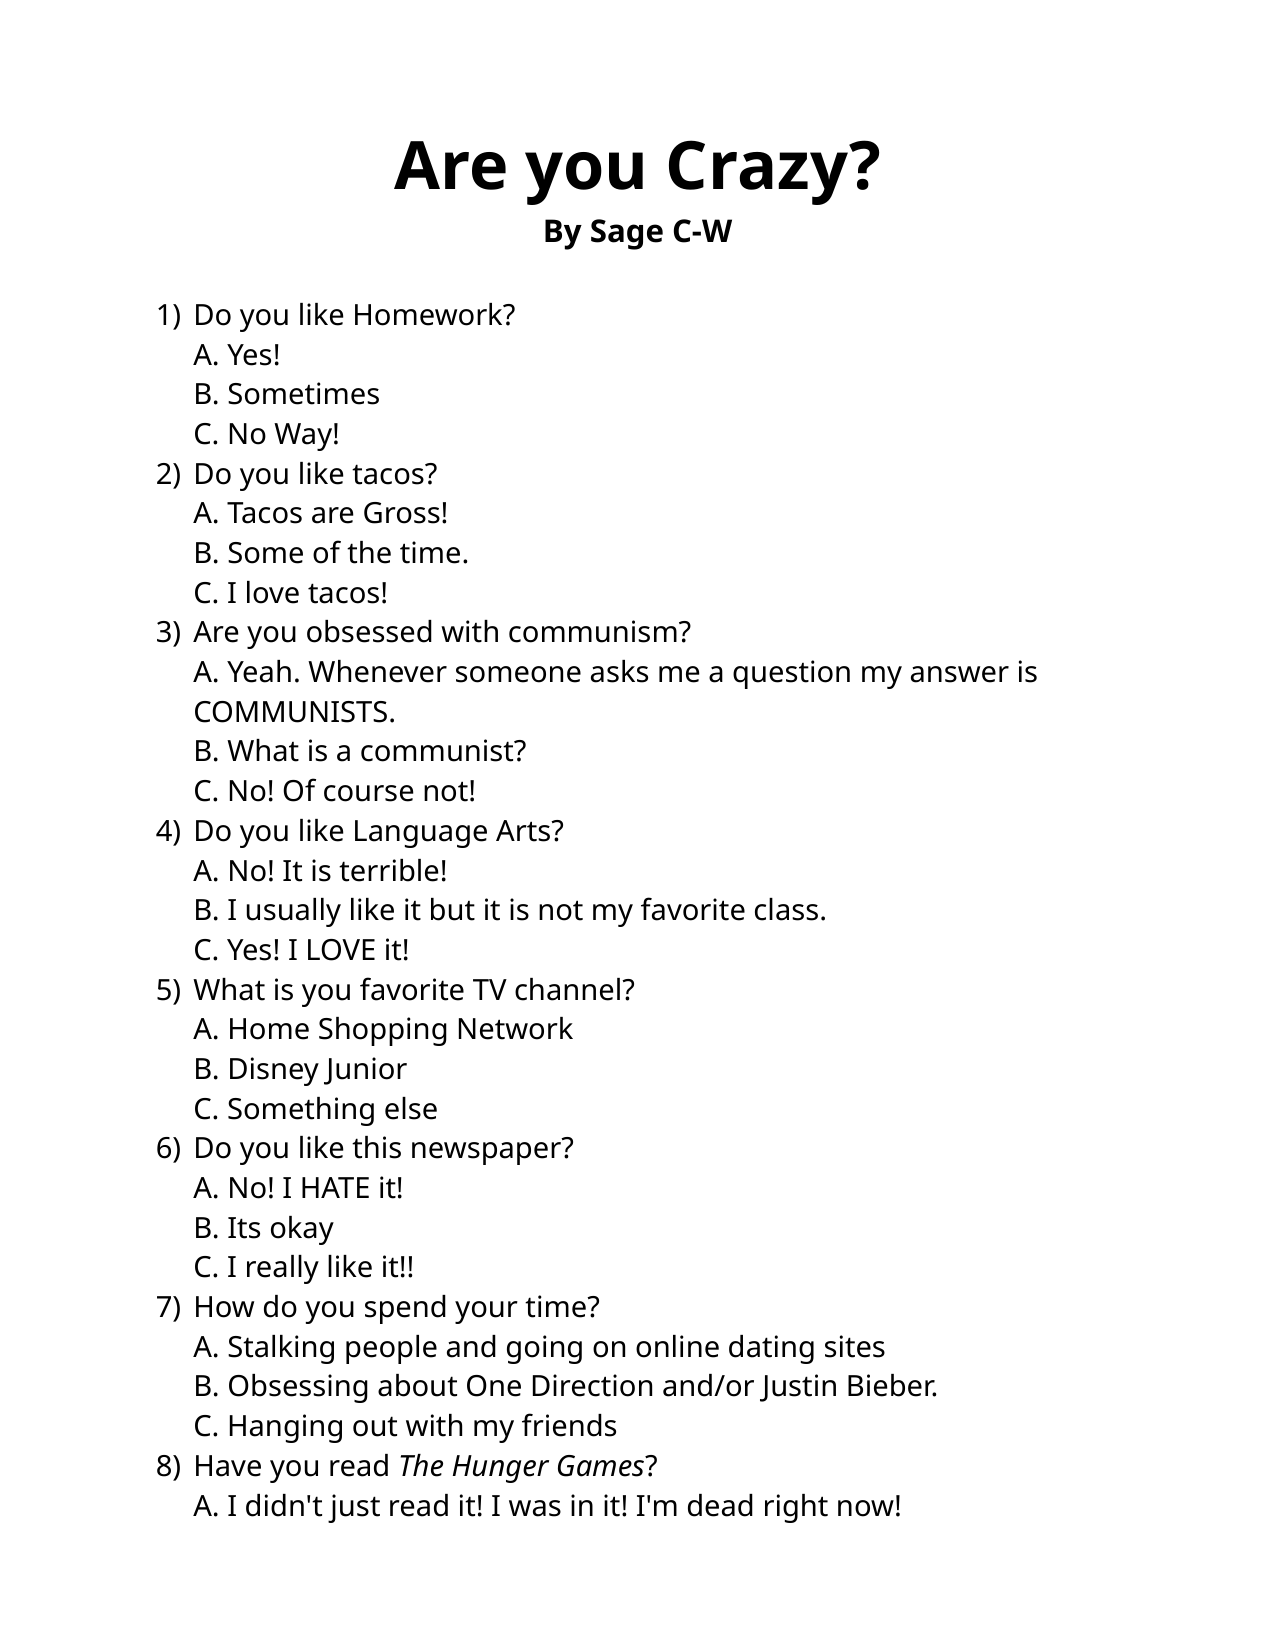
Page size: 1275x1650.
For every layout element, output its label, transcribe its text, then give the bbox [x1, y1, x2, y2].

list B. Obsessing about One Direction and/or Justin Bieber. [156, 1366, 1157, 1405]
list A. I didn't just read it! I was in it! I'm dead right now! [156, 1485, 1157, 1524]
list A. Stalking people and going on online dating sites [156, 1326, 1157, 1366]
text Are you Crazy? [118, 118, 1157, 209]
list Do you like Language Arts? [156, 810, 1157, 850]
list B. Some of the time. [156, 532, 1157, 572]
list B. Sometimes [156, 373, 1157, 413]
list C. Something else [156, 1088, 1157, 1128]
list B. Its okay [156, 1207, 1157, 1247]
list Do you like tacos? [156, 453, 1157, 493]
list B. Disney Junior [156, 1048, 1157, 1088]
list Do you like this newspaper? [156, 1128, 1157, 1167]
list C. I love tacos! [156, 572, 1157, 612]
list C. No! Of course not! [156, 770, 1157, 810]
list C. Hanging out with my friends [156, 1405, 1157, 1445]
list A. No! It is terrible! [156, 850, 1157, 889]
list What is you favorite TV channel? [156, 969, 1157, 1008]
text By Sage C-W [118, 209, 1157, 252]
list A. No! I HATE it! [156, 1167, 1157, 1207]
list Are you obsessed with communism? [156, 612, 1157, 651]
list A. Yeah. Whenever someone asks me a question my answer is COMMUNISTS. [156, 651, 1157, 731]
list C. I really like it!! [156, 1247, 1157, 1286]
list C. No Way! [156, 413, 1157, 453]
list Have you read The Hunger Games? [156, 1445, 1157, 1485]
list A. Yes! [156, 334, 1157, 373]
list A. Home Shopping Network [156, 1008, 1157, 1048]
list Do you like Homework? [156, 294, 1157, 334]
list B. I usually like it but it is not my favorite class. [156, 889, 1157, 929]
list B. What is a communist? [156, 731, 1157, 770]
list How do you spend your time? [156, 1286, 1157, 1326]
list C. Yes! I LOVE it! [156, 929, 1157, 969]
list A. Tacos are Gross! [156, 493, 1157, 532]
